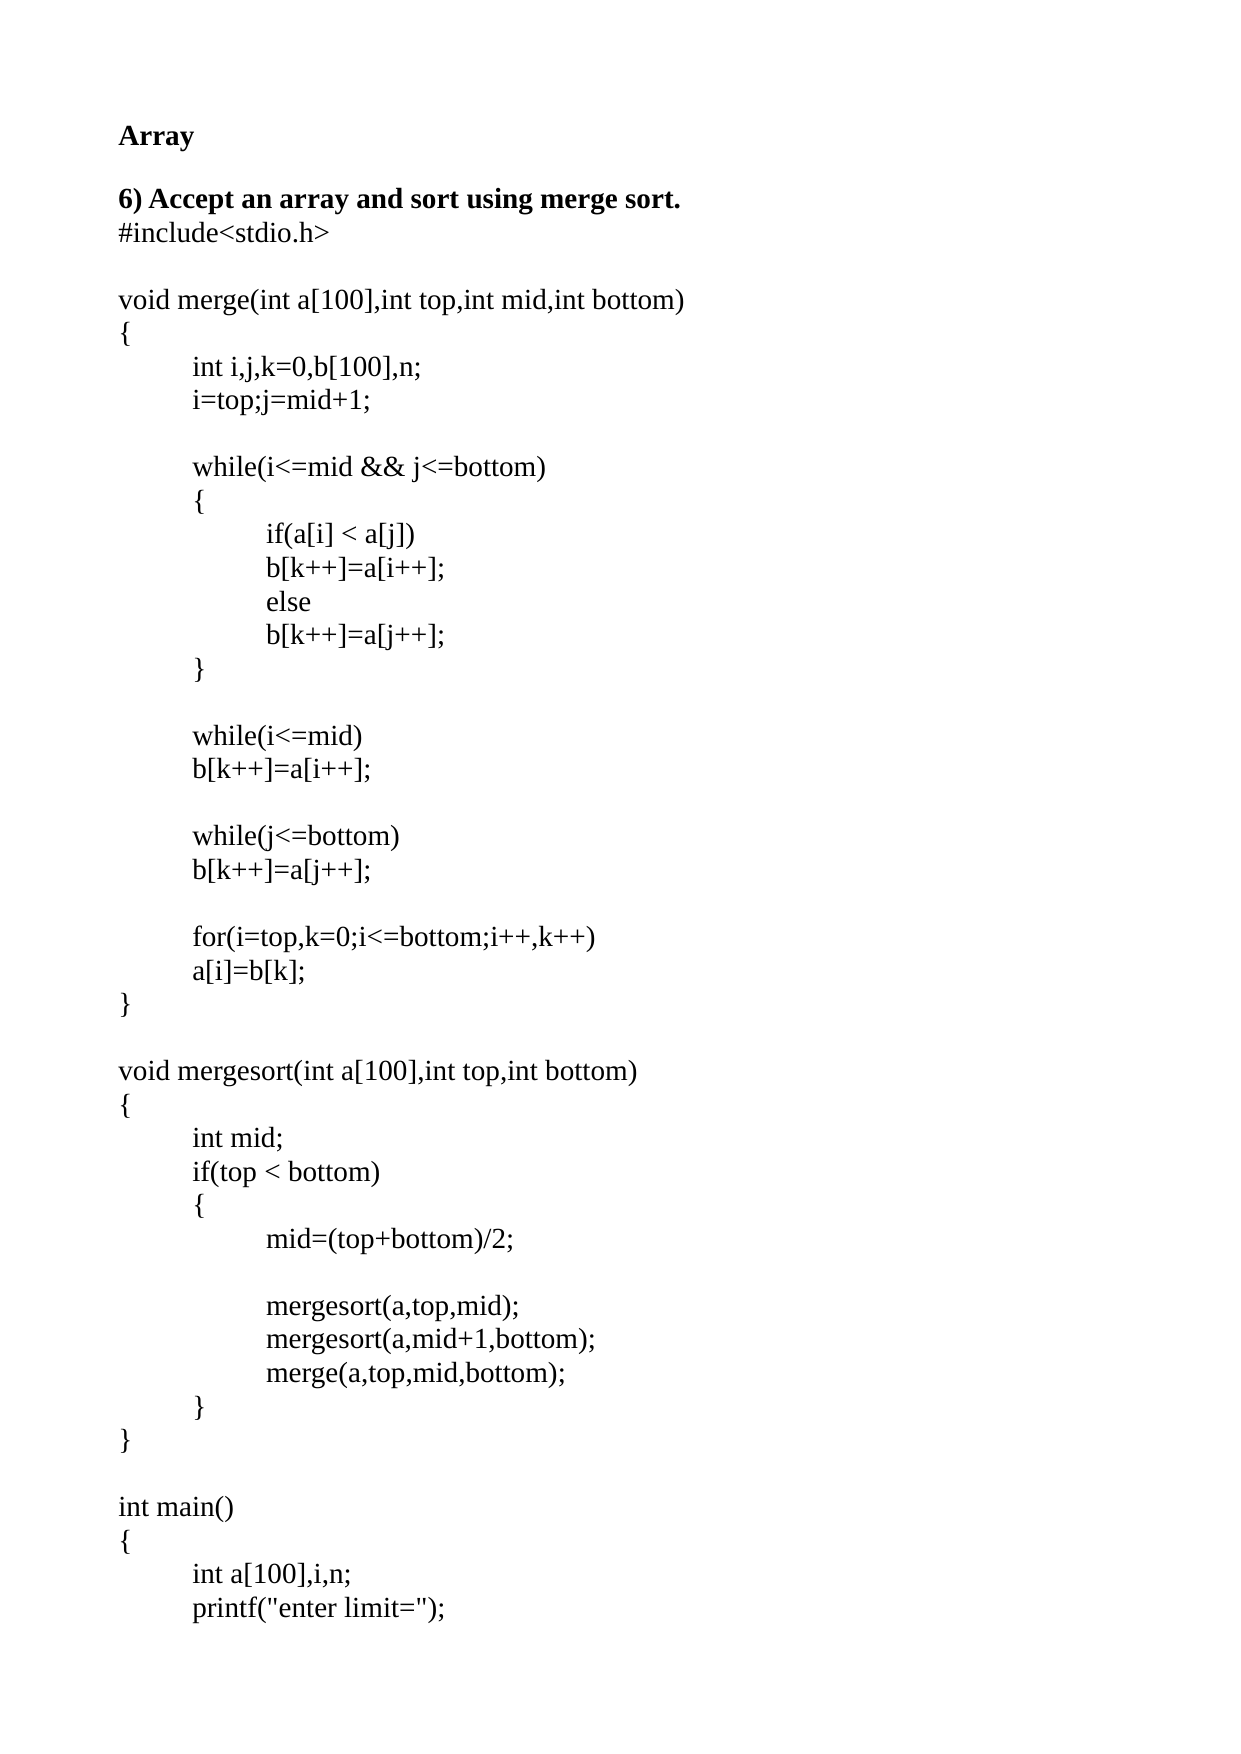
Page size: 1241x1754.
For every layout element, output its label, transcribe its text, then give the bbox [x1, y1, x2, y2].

text { [118, 1087, 1122, 1120]
text { [118, 1523, 1122, 1556]
text mergesort(a,top,mid); [118, 1288, 1122, 1322]
text if(top < bottom) [118, 1154, 1122, 1187]
text b[k++]=a[j++]; [118, 852, 1122, 886]
text #include<stdio.h> [118, 215, 1122, 248]
text else [118, 584, 1122, 617]
text i=top;j=mid+1; [118, 382, 1122, 416]
text { [118, 1187, 1122, 1221]
text b[k++]=a[j++]; [118, 617, 1122, 651]
text printf("enter limit="); [118, 1590, 1122, 1623]
text int i,j,k=0,b[100],n; [118, 349, 1122, 382]
text for(i=top,k=0;i<=bottom;i++,k++) [118, 919, 1122, 953]
text void mergesort(int a[100],int top,int bottom) [118, 1053, 1122, 1087]
text } [118, 1389, 1122, 1422]
text int mid; [118, 1120, 1122, 1154]
text int main() [118, 1489, 1122, 1523]
text { [118, 483, 1122, 517]
text } [118, 986, 1122, 1020]
text 6) Accept an array and sort using merge sort. [118, 181, 1122, 215]
text { [118, 315, 1122, 349]
text } [118, 1422, 1122, 1456]
text while(j<=bottom) [118, 818, 1122, 852]
text if(a[i] < a[j]) [118, 517, 1122, 550]
text b[k++]=a[i++]; [118, 550, 1122, 584]
text } [118, 651, 1122, 684]
text mid=(top+bottom)/2; [118, 1221, 1122, 1254]
text mergesort(a,mid+1,bottom); [118, 1322, 1122, 1355]
text int a[100],i,n; [118, 1556, 1122, 1590]
text void merge(int a[100],int top,int mid,int bottom) [118, 282, 1122, 315]
text while(i<=mid) [118, 718, 1122, 751]
text a[i]=b[k]; [118, 953, 1122, 986]
text merge(a,top,mid,bottom); [118, 1355, 1122, 1389]
text b[k++]=a[i++]; [118, 751, 1122, 785]
text while(i<=mid && j<=bottom) [118, 449, 1122, 483]
